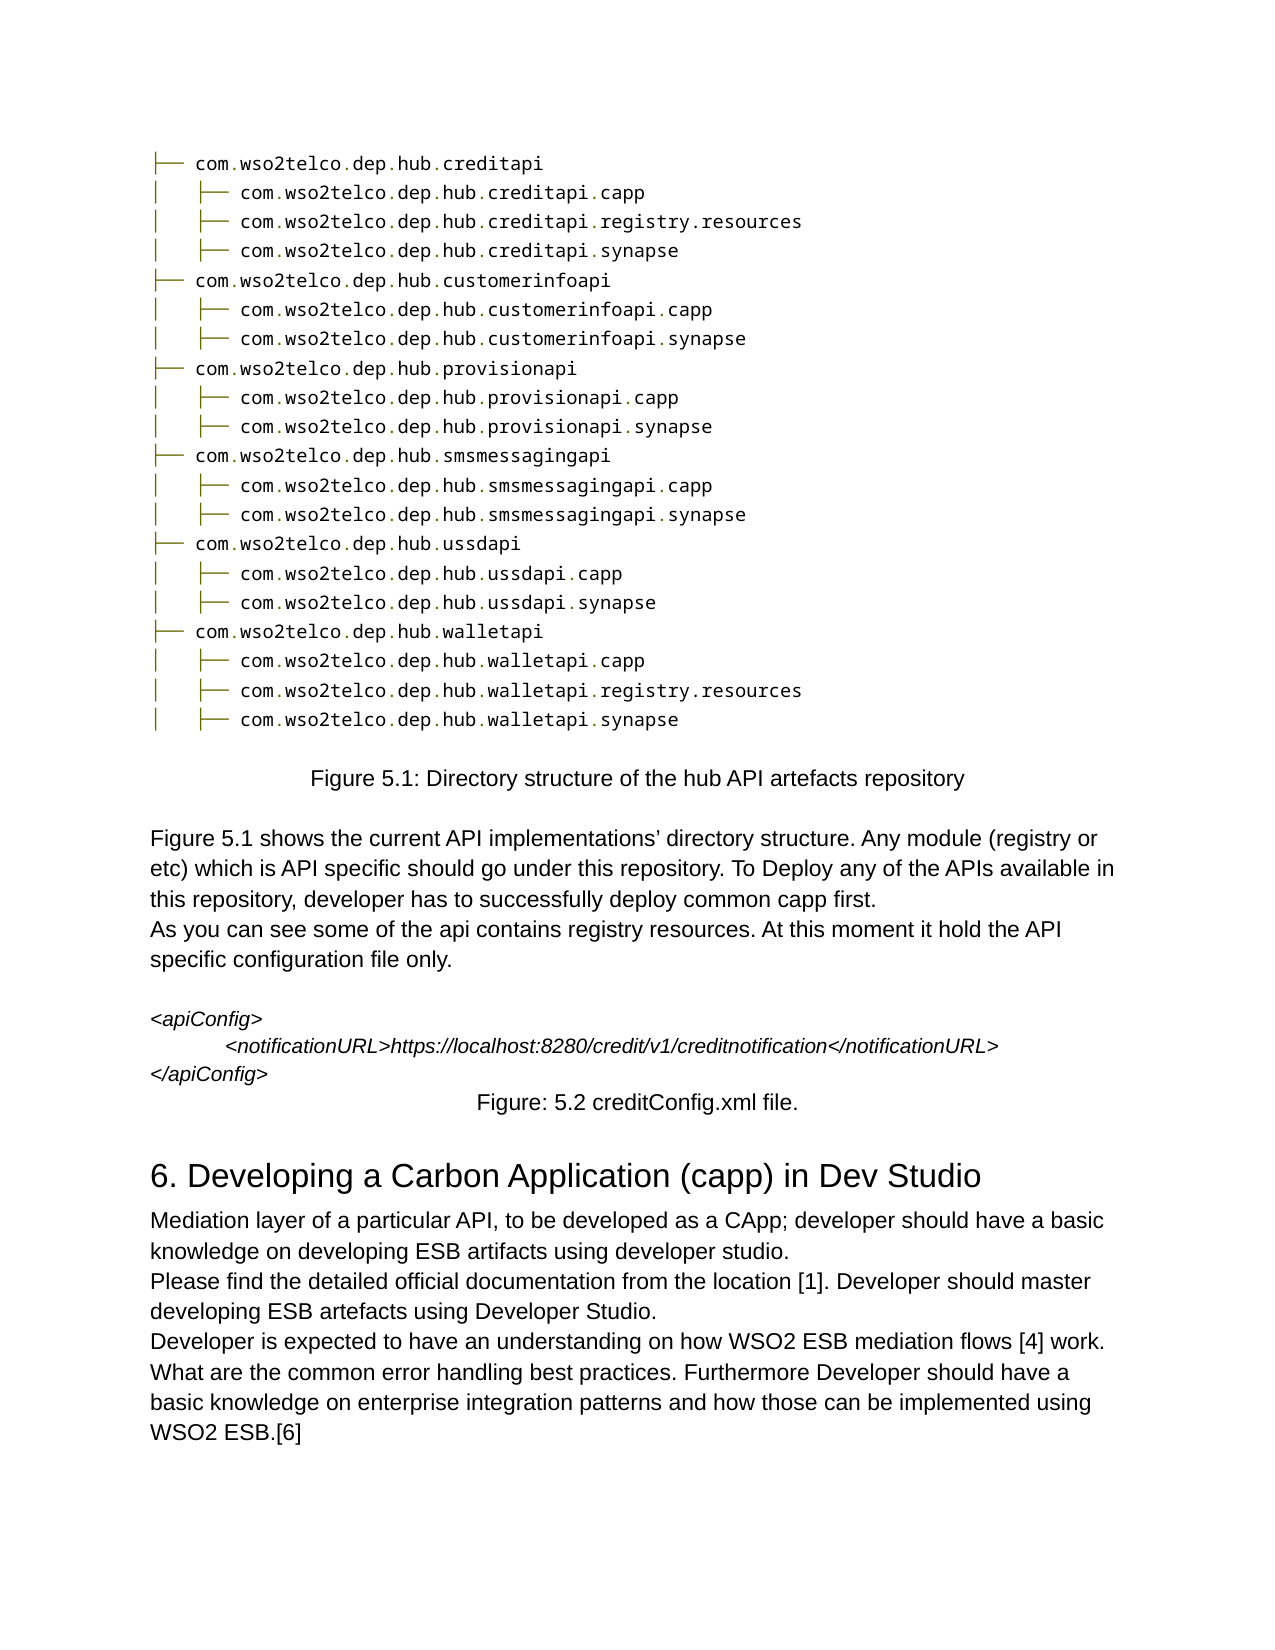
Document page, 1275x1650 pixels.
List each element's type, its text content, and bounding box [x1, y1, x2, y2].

text │ ├── com.wso2telco.dep.hub.smsmessagingapi.capp [150, 472, 1125, 497]
text │ ├── com.wso2telco.dep.hub.creditapi.registry.resources [150, 208, 1125, 234]
text │ ├── com.wso2telco.dep.hub.walletapi.capp [150, 648, 1125, 673]
text ├── com.wso2telco.dep.hub.creditapi [150, 150, 1125, 176]
text │ ├── com.wso2telco.dep.hub.ussdapi.capp [150, 560, 1125, 585]
text Figure: 5.2 creditConfig.xml file. [150, 1089, 1125, 1115]
text │ ├── com.wso2telco.dep.hub.customerinfoapi.capp [150, 296, 1125, 322]
text Developer is expected to have an understanding on how WSO2 ESB mediation flows [4] work. What are the common error handling best practices. Furthermore Developer should have a basic knowledge on enterprise integration patterns and how those can be implemented using WSO2 ESB.[6] [150, 1328, 1125, 1445]
text </apiConfig> [150, 1061, 1125, 1085]
text │ ├── com.wso2telco.dep.hub.smsmessagingapi.synapse [150, 501, 1125, 527]
text Figure 5.1: Directory structure of the hub API artefacts repository [150, 765, 1125, 791]
text <apiConfig> [150, 1006, 1125, 1030]
text │ ├── com.wso2telco.dep.hub.walletapi.synapse [150, 706, 1125, 732]
text <notificationURL>https://localhost:8280/credit/v1/creditnotification</notificationURL> [150, 1034, 1125, 1058]
text ├── com.wso2telco.dep.hub.provisionapi [150, 355, 1125, 380]
text │ ├── com.wso2telco.dep.hub.creditapi.capp [150, 179, 1125, 205]
text ├── com.wso2telco.dep.hub.smsmessagingapi [150, 443, 1125, 468]
text ├── com.wso2telco.dep.hub.walletapi [150, 618, 1125, 644]
text ├── com.wso2telco.dep.hub.ussdapi [150, 531, 1125, 556]
text Mediation layer of a particular API, to be developed as a CApp; developer should have a basic knowledge on developing ESB artifacts using developer studio. [150, 1207, 1125, 1264]
text Figure 5.1 shows the current API implementations’ directory structure. Any module (registry or etc) which is API specific should go under this repository. To Deploy any of the APIs available in this repository, developer has to successfully deploy common capp first. [150, 825, 1125, 912]
text │ ├── com.wso2telco.dep.hub.provisionapi.synapse [150, 413, 1125, 439]
text ├── com.wso2telco.dep.hub.customerinfoapi [150, 267, 1125, 293]
text │ ├── com.wso2telco.dep.hub.ussdapi.synapse [150, 589, 1125, 614]
text │ ├── com.wso2telco.dep.hub.creditapi.synapse [150, 238, 1125, 263]
text │ ├── com.wso2telco.dep.hub.customerinfoapi.synapse [150, 326, 1125, 351]
text │ ├── com.wso2telco.dep.hub.provisionapi.capp [150, 384, 1125, 410]
text │ ├── com.wso2telco.dep.hub.walletapi.registry.resources [150, 677, 1125, 702]
text As you can see some of the api contains registry resources. At this moment it hold the API specific configuration file only. [150, 916, 1125, 972]
text Please find the detailed official documentation from the location [1]. Developer should master developing ESB artefacts using Developer Studio. [150, 1268, 1125, 1324]
subtitle 6. Developing a Carbon Application (capp) in Dev Studio [150, 1157, 1125, 1195]
